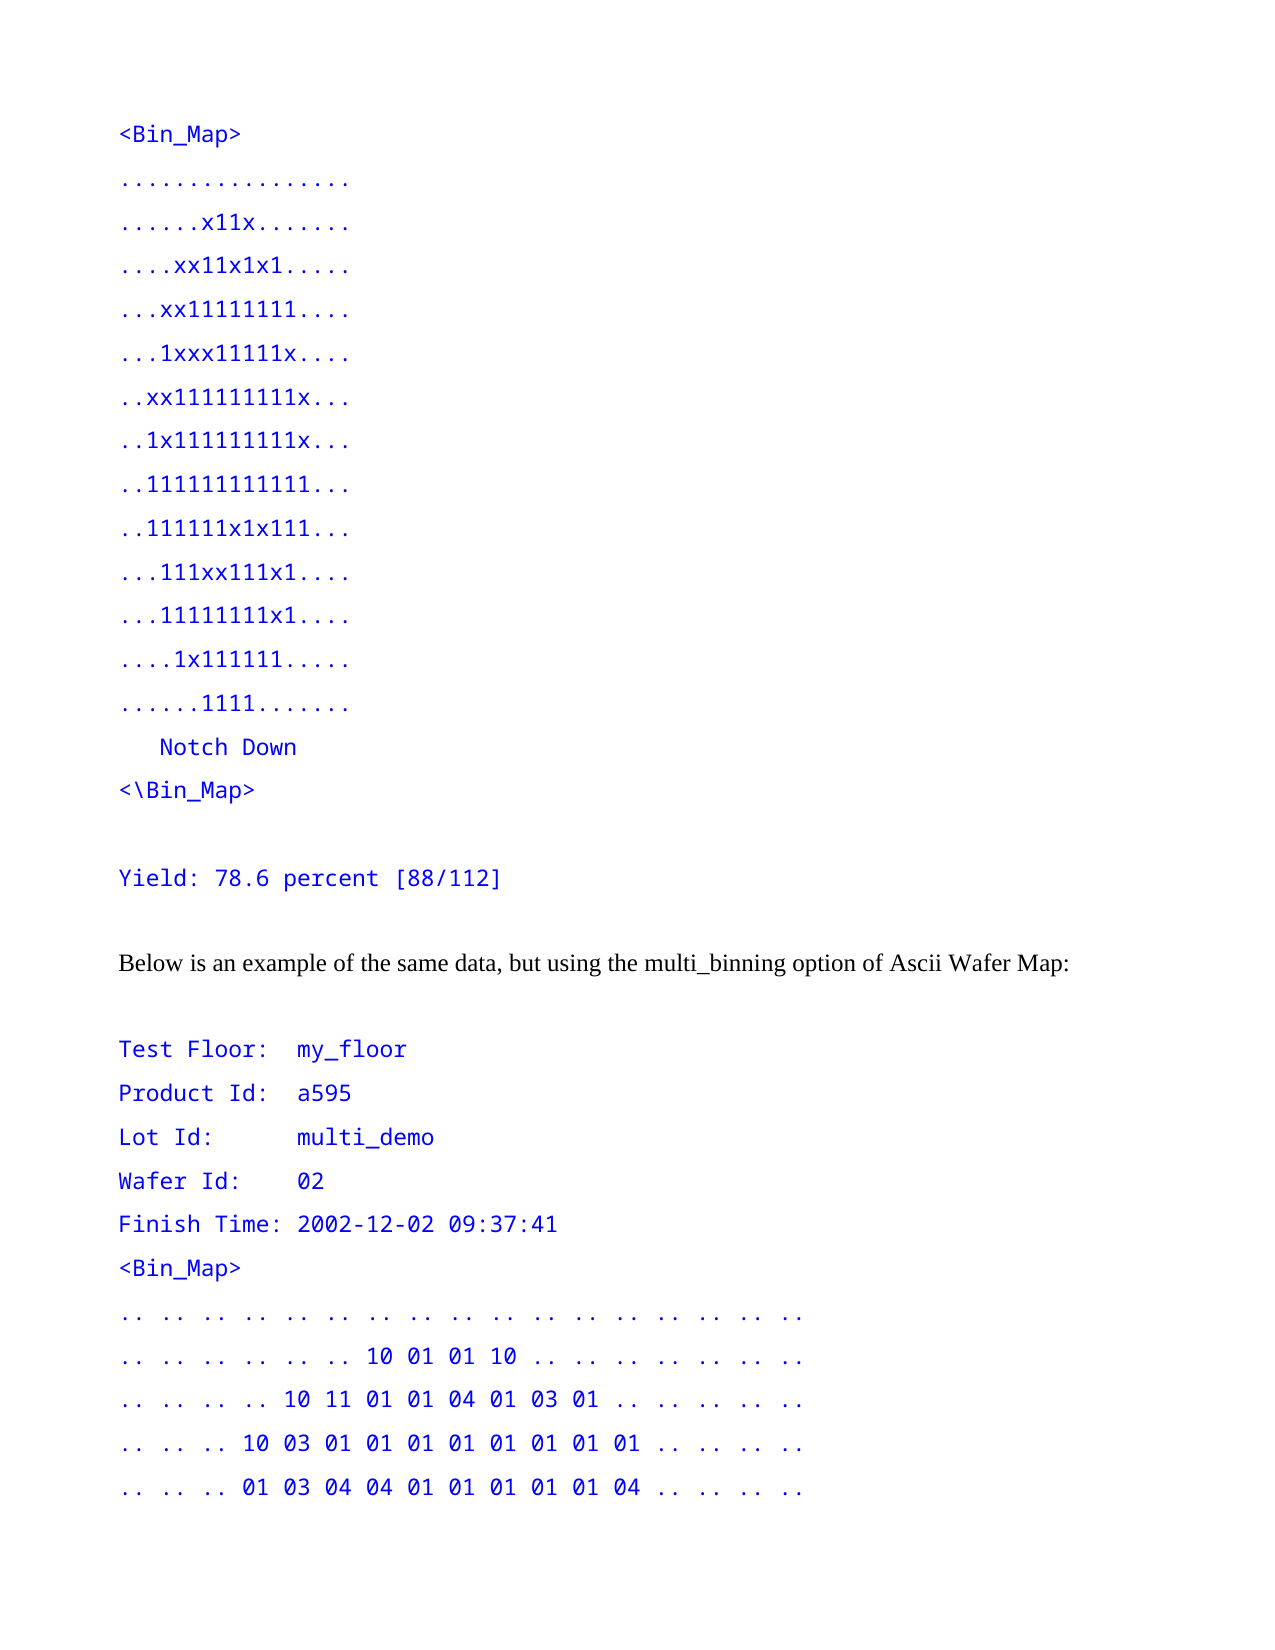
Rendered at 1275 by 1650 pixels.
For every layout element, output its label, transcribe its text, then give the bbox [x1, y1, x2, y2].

text ...11111111x1.... [118, 599, 1157, 631]
text Lot Id: multi_demo [118, 1121, 1157, 1152]
text Yield: 78.6 percent [88/112] [118, 862, 1157, 893]
text ...111xx111x1.... [118, 556, 1157, 587]
text .. .. .. 01 03 04 04 01 01 01 01 01 04 .. .. .. .. [118, 1471, 1157, 1502]
text ..xx111111111x... [118, 381, 1157, 412]
text Below is an example of the same data, but using the multi_binning option of Ascii Wafer Map: [118, 949, 1157, 977]
text ....xx11x1x1..... [118, 249, 1157, 281]
text ................. [118, 162, 1157, 193]
text ......1111....... [118, 687, 1157, 718]
text <Bin_Map> [118, 1252, 1157, 1283]
text ..111111x1x111... [118, 512, 1157, 543]
text <Bin_Map> [118, 118, 1157, 149]
text Notch Down [118, 731, 1157, 762]
text ..111111111111... [118, 468, 1157, 499]
text Test Floor: my_floor [118, 1033, 1157, 1064]
text Wafer Id: 02 [118, 1164, 1157, 1196]
text <\Bin_Map> [118, 774, 1157, 806]
text .. .. .. .. .. .. 10 01 01 10 .. .. .. .. .. .. .. [118, 1339, 1157, 1371]
text .. .. .. .. 10 11 01 01 04 01 03 01 .. .. .. .. .. [118, 1383, 1157, 1414]
text .. .. .. 10 03 01 01 01 01 01 01 01 01 .. .. .. .. [118, 1427, 1157, 1458]
text ....1x111111..... [118, 643, 1157, 674]
text ..1x111111111x... [118, 424, 1157, 456]
text .. .. .. .. .. .. .. .. .. .. .. .. .. .. .. .. .. [118, 1296, 1157, 1327]
text ...1xxx11111x.... [118, 337, 1157, 368]
text ......x11x....... [118, 206, 1157, 237]
text Finish Time: 2002-12-02 09:37:41 [118, 1208, 1157, 1239]
text Product Id: a595 [118, 1077, 1157, 1108]
text ...xx11111111.... [118, 293, 1157, 324]
